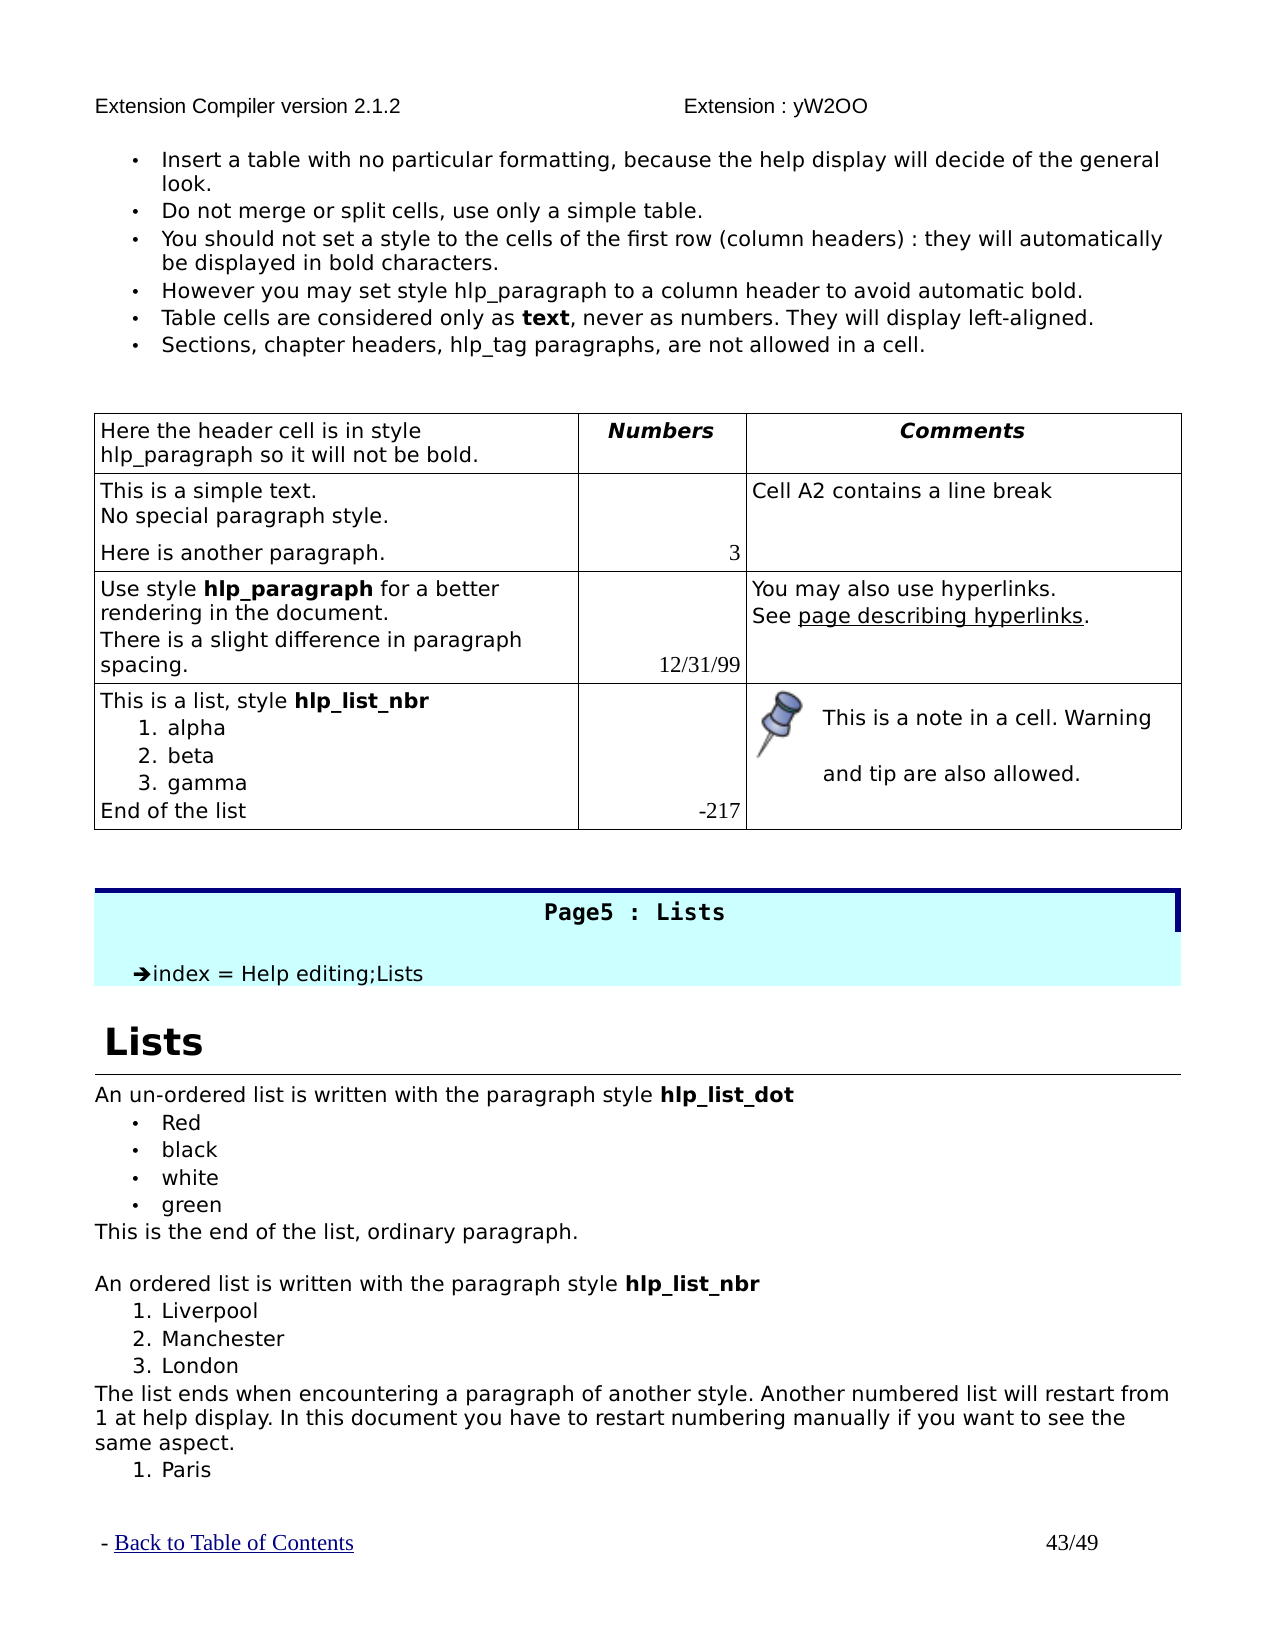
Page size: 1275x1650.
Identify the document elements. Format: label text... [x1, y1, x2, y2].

table_cell 3 [579, 474, 746, 571]
table_cell This is a simple text. No special paragraph style. Here is another paragraph. [95, 474, 578, 571]
list Insert a table with no particular formatting, because the help display will decide of the general look. [132, 147, 1181, 196]
list Manchester [132, 1327, 1181, 1351]
table_cell 31.12.99 [579, 572, 746, 683]
list index = Help editing;Lists [94, 961, 1181, 986]
table_cell This is a note in a cell. Warning and tip are also allowed. [747, 684, 1181, 829]
table_header Numbers [579, 414, 746, 473]
list London [132, 1354, 1181, 1379]
table_cell Cell A2 contains a line break [747, 474, 1181, 571]
list Liverpool [132, 1299, 1181, 1324]
list Red [132, 1111, 1181, 1135]
list Do not merge or split cells, use only a simple table. [132, 199, 1181, 224]
list However you may set style hlp_paragraph to a column header to avoid automatic bold. [132, 279, 1181, 303]
table_cell You may also use hyperlinks. See page describing hyperlinks. [747, 572, 1181, 683]
text An ordered list is written with the paragraph style hlp_list_nbr [94, 1248, 1181, 1297]
text The list ends when encountering a paragraph of another style. Another numbered list will restart from 1 at help display. In this document you have to restart numbering manually if you want to see the same aspect. [94, 1382, 1181, 1455]
list green [132, 1193, 1181, 1217]
list Paris [132, 1458, 1181, 1482]
text An un-ordered list is written with the paragraph style hlp_list_dot [94, 1083, 1181, 1108]
text Page5 : Lists [94, 889, 1175, 932]
list You should not set a style to the cells of the first row (column headers) : they will automatically be displayed in bold characters. [132, 227, 1181, 276]
table_header Comments [747, 414, 1181, 473]
list Table cells are considered only as text, never as numbers. They will display left-aligned. [132, 306, 1181, 331]
list black [132, 1138, 1181, 1162]
table_cell -217 [579, 684, 746, 829]
picture [752, 689, 808, 761]
text Lists [94, 1011, 1181, 1074]
list white [132, 1165, 1181, 1190]
list Sections, chapter headers, hlp_tag paragraphs, are not allowed in a cell. [132, 333, 1181, 358]
table_cell Use style hlp_paragraph for a better rendering in the document. There is a slight difference in paragraph spacing. [95, 572, 578, 683]
text This is the end of the list, ordinary paragraph. [94, 1220, 1181, 1245]
table_cell This is a list, style hlp_list_nbr alpha beta gamma End of the list [95, 684, 578, 829]
table_header Here the header cell is in style hlp_paragraph so it will not be bold. [95, 414, 578, 473]
